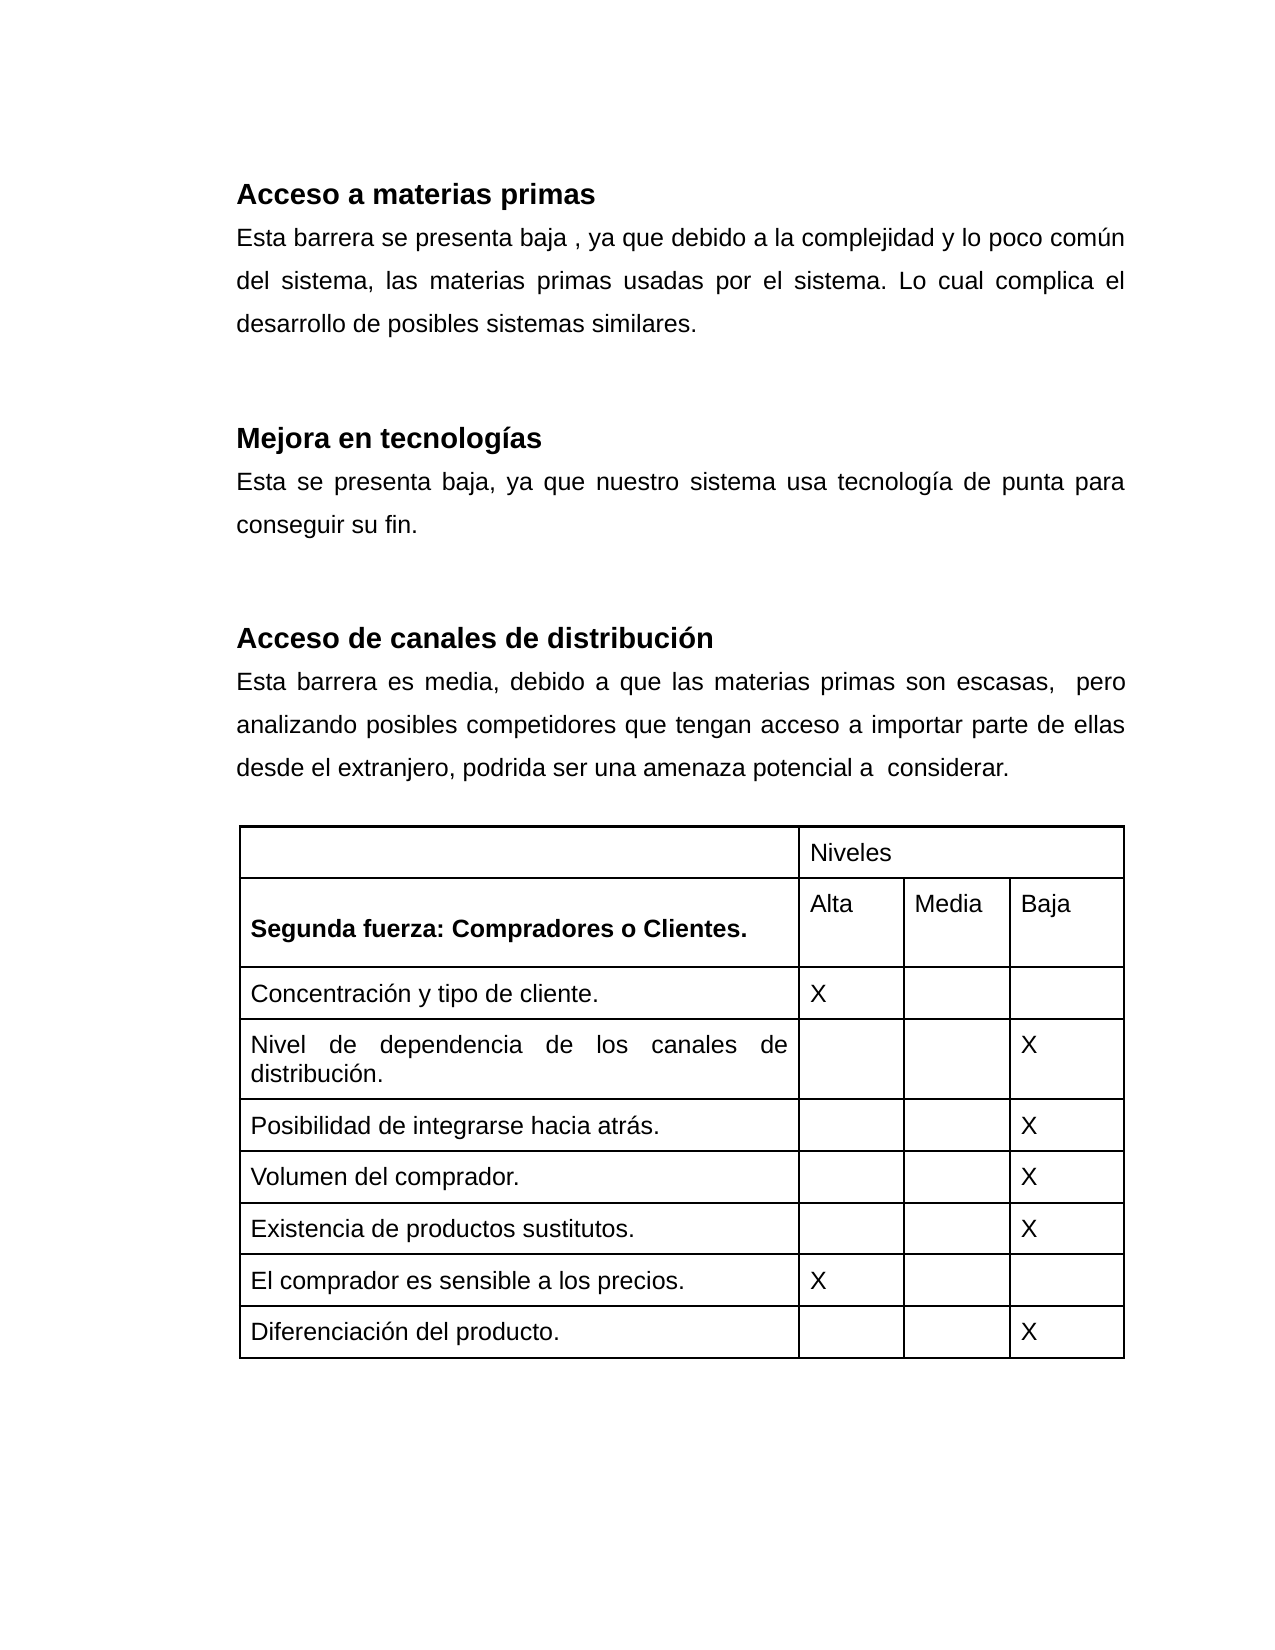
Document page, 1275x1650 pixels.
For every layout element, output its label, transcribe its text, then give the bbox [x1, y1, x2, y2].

table_cell [1011, 1255, 1123, 1305]
table_header Niveles [800, 828, 1123, 877]
table_cell Diferenciación del producto. [241, 1307, 798, 1357]
table_cell [800, 1100, 903, 1150]
table_cell [905, 1255, 1009, 1305]
table_cell [905, 1204, 1009, 1253]
table_cell [800, 1020, 903, 1098]
table_cell [800, 1152, 903, 1202]
table_cell Segunda fuerza: Compradores o Clientes. [241, 879, 798, 966]
table_cell [800, 1307, 903, 1357]
table_cell [800, 1204, 903, 1253]
table_cell X [800, 968, 903, 1018]
table_cell X [1011, 1152, 1123, 1202]
table_cell Alta [800, 879, 903, 966]
table_cell Concentración y tipo de cliente. [241, 968, 798, 1018]
table_cell X [1011, 1204, 1123, 1253]
table_cell Media [905, 879, 1009, 966]
table_cell Nivel de dependencia de los canales de distribución. [241, 1020, 798, 1098]
table_cell Volumen del comprador. [241, 1152, 798, 1202]
text Esta barrera es media, debido a que las materias primas son escasas, pero analizando posibles competidores que tengan acceso a importar parte de ellas desde el extranjero, podrida ser una amenaza potencial a considerar. [236, 667, 1127, 782]
table_cell Baja [1011, 879, 1123, 966]
table_cell Posibilidad de integrarse hacia atrás. [241, 1100, 798, 1150]
table_cell [905, 1307, 1009, 1357]
table_cell [1011, 968, 1123, 1018]
table_cell Existencia de productos sustitutos. [241, 1204, 798, 1253]
text Esta se presenta baja, ya que nuestro sistema usa tecnología de punta para conseguir su fin. [236, 467, 1127, 539]
table_cell El comprador es sensible a los precios. [241, 1255, 798, 1305]
table_cell [905, 1152, 1009, 1202]
table_cell [905, 1100, 1009, 1150]
text Esta barrera se presenta baja , ya que debido a la complejidad y lo poco común del sistema, las materias primas usadas por el sistema. Lo cual complica el desarrollo de posibles sistemas similares. [236, 223, 1127, 338]
table_cell [905, 968, 1009, 1018]
table_cell [905, 1020, 1009, 1098]
subtitle Mejora en tecnologías [236, 421, 1127, 454]
subtitle Acceso a materias primas [236, 177, 1127, 211]
table_cell X [1011, 1307, 1123, 1357]
table_cell X [1011, 1020, 1123, 1098]
table_cell X [800, 1255, 903, 1305]
subtitle Acceso de canales de distribución [236, 621, 1127, 655]
table_cell X [1011, 1100, 1123, 1150]
table_header [241, 828, 798, 877]
